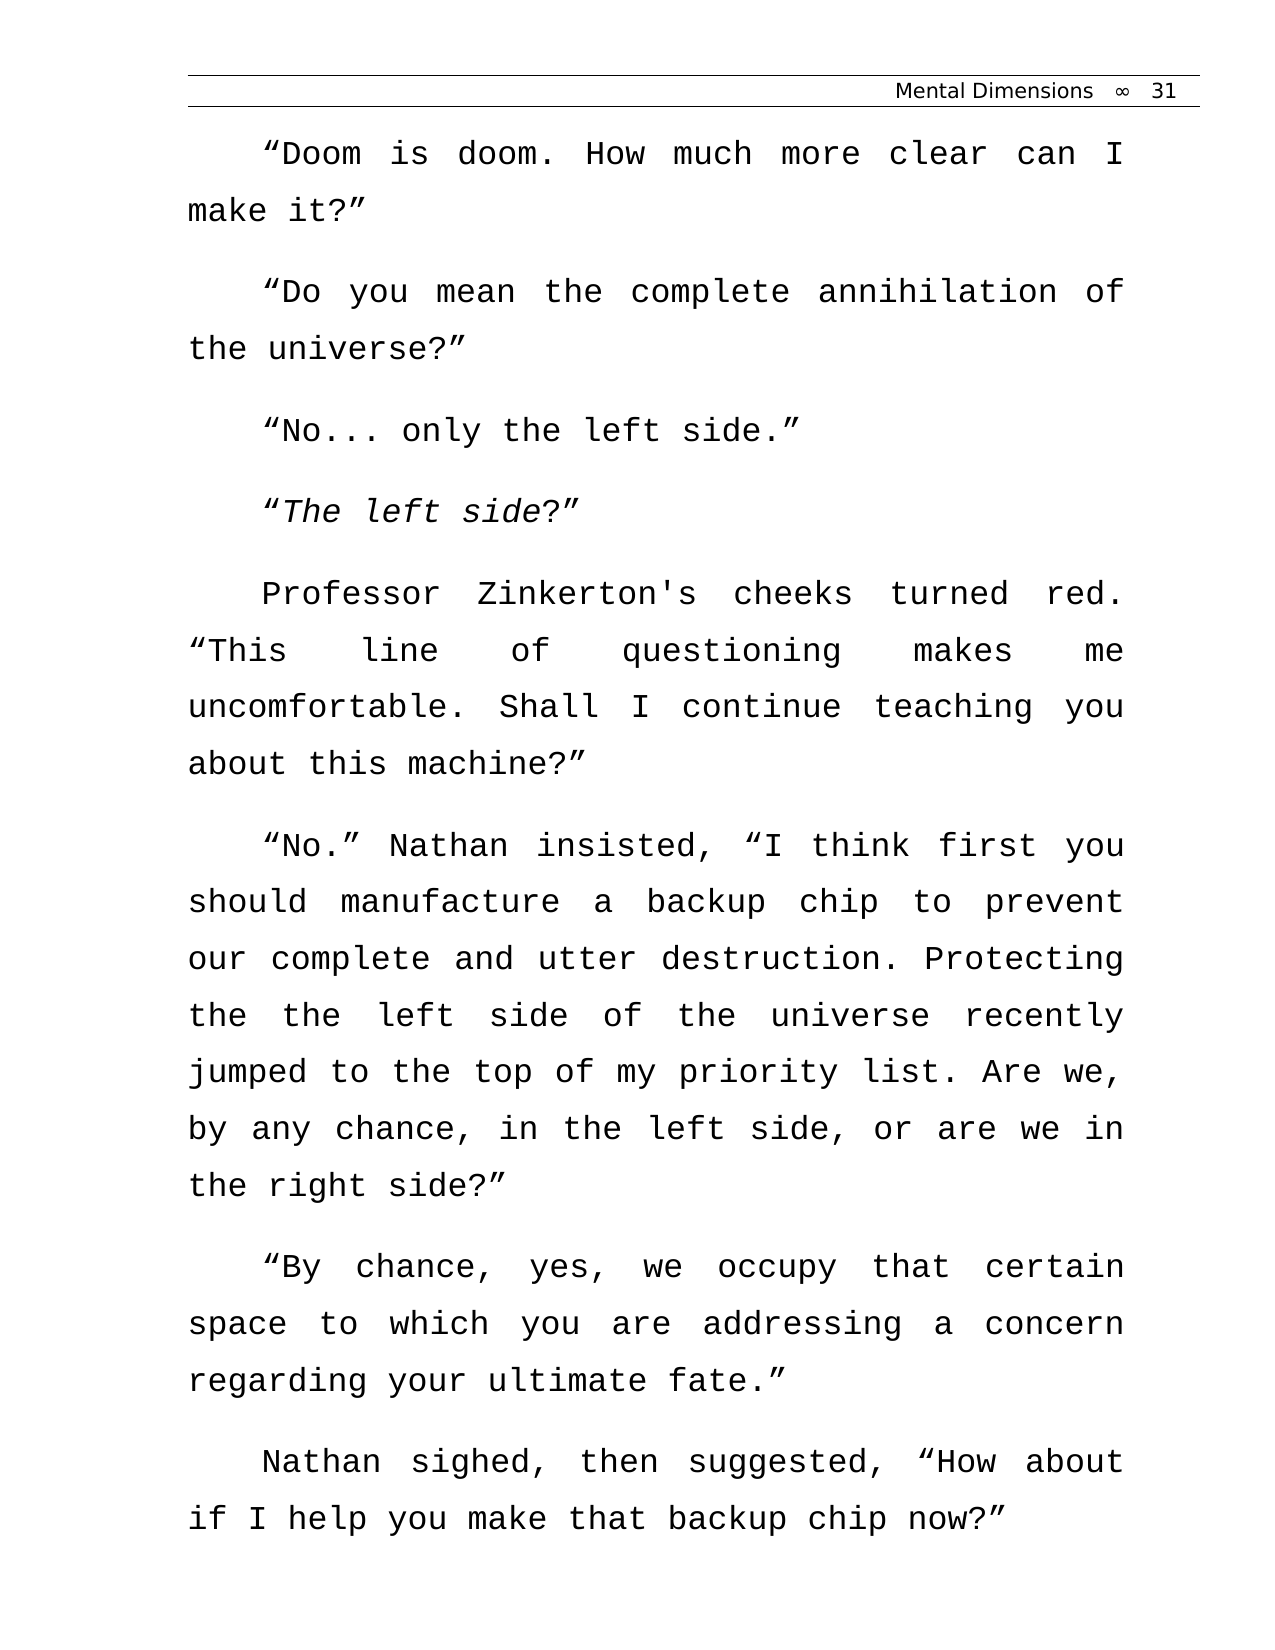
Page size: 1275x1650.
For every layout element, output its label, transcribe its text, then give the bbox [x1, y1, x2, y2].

text Nathan sighed, then suggested, “How about if I help you make that backup chip now?” [187, 1445, 1125, 1539]
text “Doom is doom. How much more clear can I make it?” [187, 137, 1125, 231]
text “The left side?” [187, 495, 1125, 533]
text “By chance, yes, we occupy that certain space to which you are addressing a concern regarding your ultimate fate.” [187, 1250, 1125, 1401]
text “No.” Nathan insisted, “I think first you should manufacture a backup chip to prevent our complete and utter destruction. Protecting the the left side of the universe recently jumped to the top of my priority list. Are we, by any chance, in the left side, or are we in the right side?” [187, 828, 1125, 1206]
text “No... only the left side.” [187, 413, 1125, 451]
text “Do you mean the complete annihilation of the universe?” [187, 275, 1125, 369]
text Professor Zinkerton's cheeks turned red. “This line of questioning makes me uncomfortable. Shall I continue teaching you about this machine?” [187, 577, 1125, 784]
